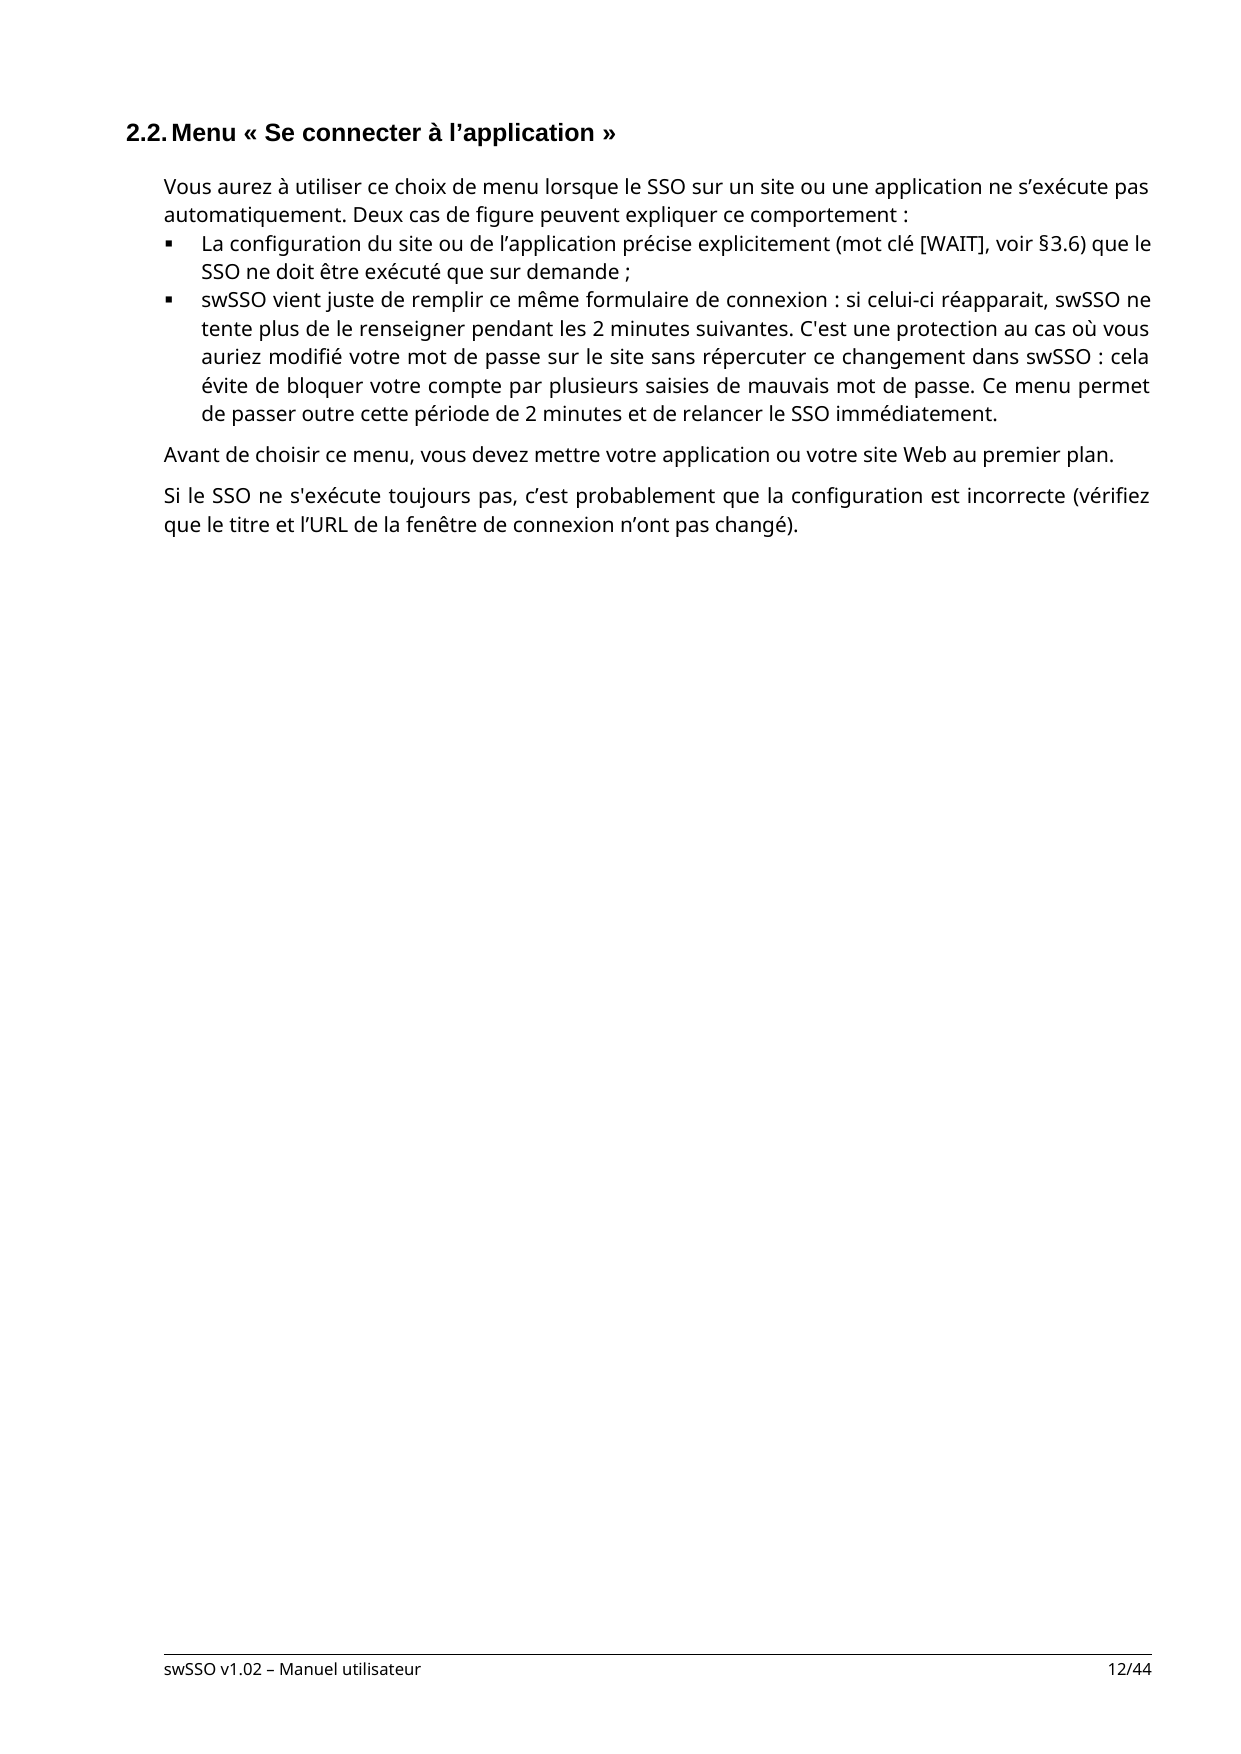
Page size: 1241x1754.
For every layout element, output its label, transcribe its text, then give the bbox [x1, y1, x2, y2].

text Avant de choisir ce menu, vous devez mettre votre application ou votre site Web au premier plan. [164, 440, 1152, 469]
text Si le SSO ne s'exécute toujours pas, c’est probablement que la configuration est incorrecte (vérifiez que le titre et l’URL de la fenêtre de connexion n’ont pas changé). [164, 481, 1152, 538]
subtitle Menu « Se connecter à l’application » [126, 118, 1152, 147]
list La configuration du site ou de l’application précise explicitement (mot clé [WAIT], voir §3.6) que le SSO ne doit être exécuté que sur demande ; [164, 229, 1152, 286]
text Vous aurez à utiliser ce choix de menu lorsque le SSO sur un site ou une application ne s’exécute pas automatiquement. Deux cas de figure peuvent expliquer ce comportement : [164, 172, 1152, 229]
list swSSO vient juste de remplir ce même formulaire de connexion : si celui-ci réapparait, swSSO ne tente plus de le renseigner pendant les 2 minutes suivantes. C'est une protection au cas où vous auriez modifié votre mot de passe sur le site sans répercuter ce changement dans swSSO : cela évite de bloquer votre compte par plusieurs saisies de mauvais mot de passe. Ce menu permet de passer outre cette période de 2 minutes et de relancer le SSO immédiatement. [164, 286, 1152, 428]
